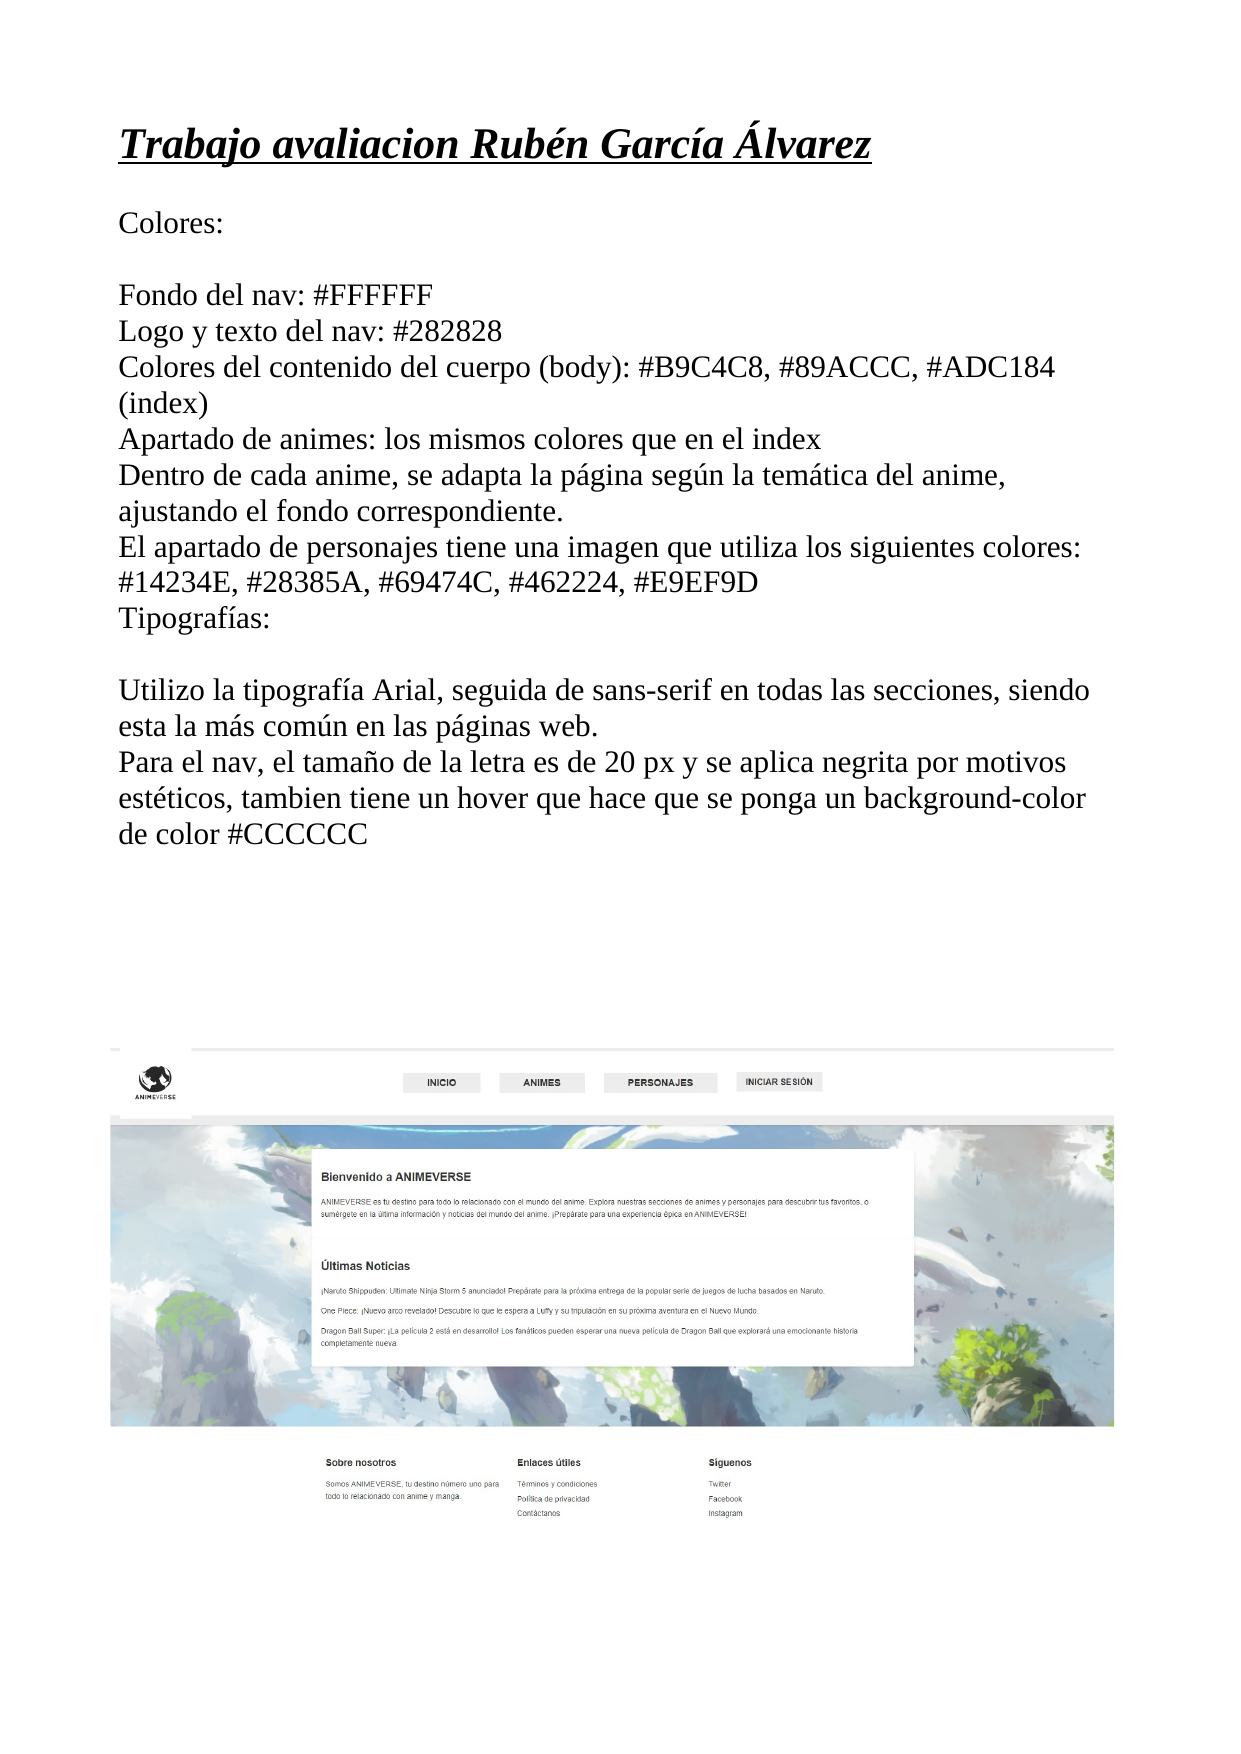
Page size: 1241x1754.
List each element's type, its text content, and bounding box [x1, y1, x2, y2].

text Utilizo la tipografía Arial, seguida de sans-serif en todas las secciones, siendo esta la más común en las páginas web. [118, 672, 1122, 743]
text Logo y texto del nav: #282828 [118, 312, 1122, 348]
text Tipografías: [118, 600, 1122, 636]
text El apartado de personajes tiene una imagen que utiliza los siguientes colores: #14234E, #28385A, #69474C, #462224, #E9EF9D [118, 528, 1122, 600]
text Colores: [118, 204, 1122, 240]
text Para el nav, el tamaño de la letra es de 20 px y se aplica negrita por motivos estéticos, tambien tiene un hover que hace que se ponga un background-color de color #CCCCCC [118, 743, 1122, 851]
picture [110, 1048, 1115, 1536]
text Dentro de cada anime, se adapta la página según la temática del anime, ajustando el fondo correspondiente. [118, 456, 1122, 528]
text Fondo del nav: #FFFFFF [118, 276, 1122, 312]
text Apartado de animes: los mismos colores que en el index [118, 420, 1122, 456]
text Trabajo avaliacion Rubén García Álvarez [118, 118, 1122, 168]
text Colores del contenido del cuerpo (body): #B9C4C8, #89ACCC, #ADC184 (index) [118, 348, 1122, 420]
